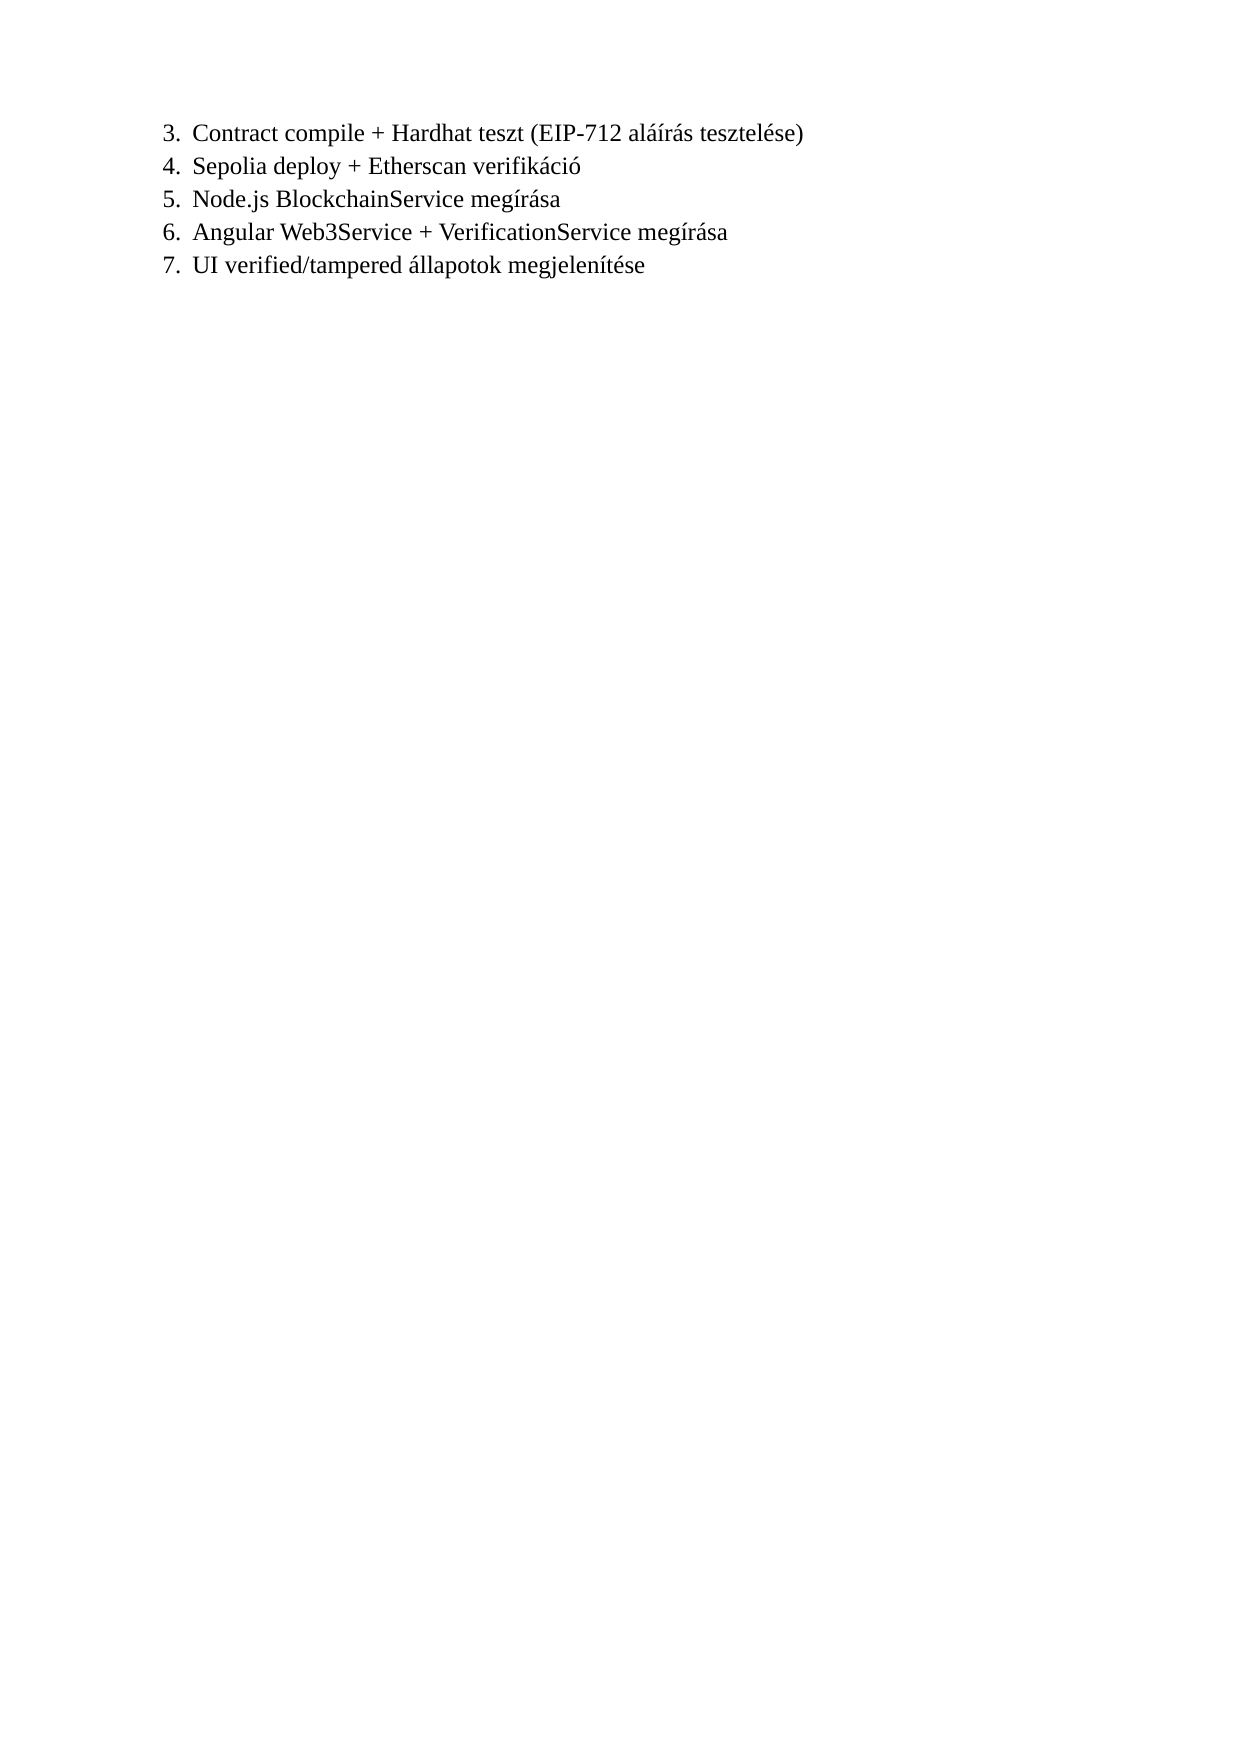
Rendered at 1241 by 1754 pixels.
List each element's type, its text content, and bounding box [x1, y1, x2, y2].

list Sepolia deploy + Etherscan verifikáció [162, 151, 1122, 180]
list Angular Web3Service + VerificationService megírása [162, 217, 1122, 246]
list Node.js BlockchainService megírása [162, 184, 1122, 213]
list UI verified/tampered állapotok megjelenítése [162, 250, 1122, 279]
list Contract compile + Hardhat teszt (EIP-712 aláírás tesztelése) [162, 118, 1122, 147]
